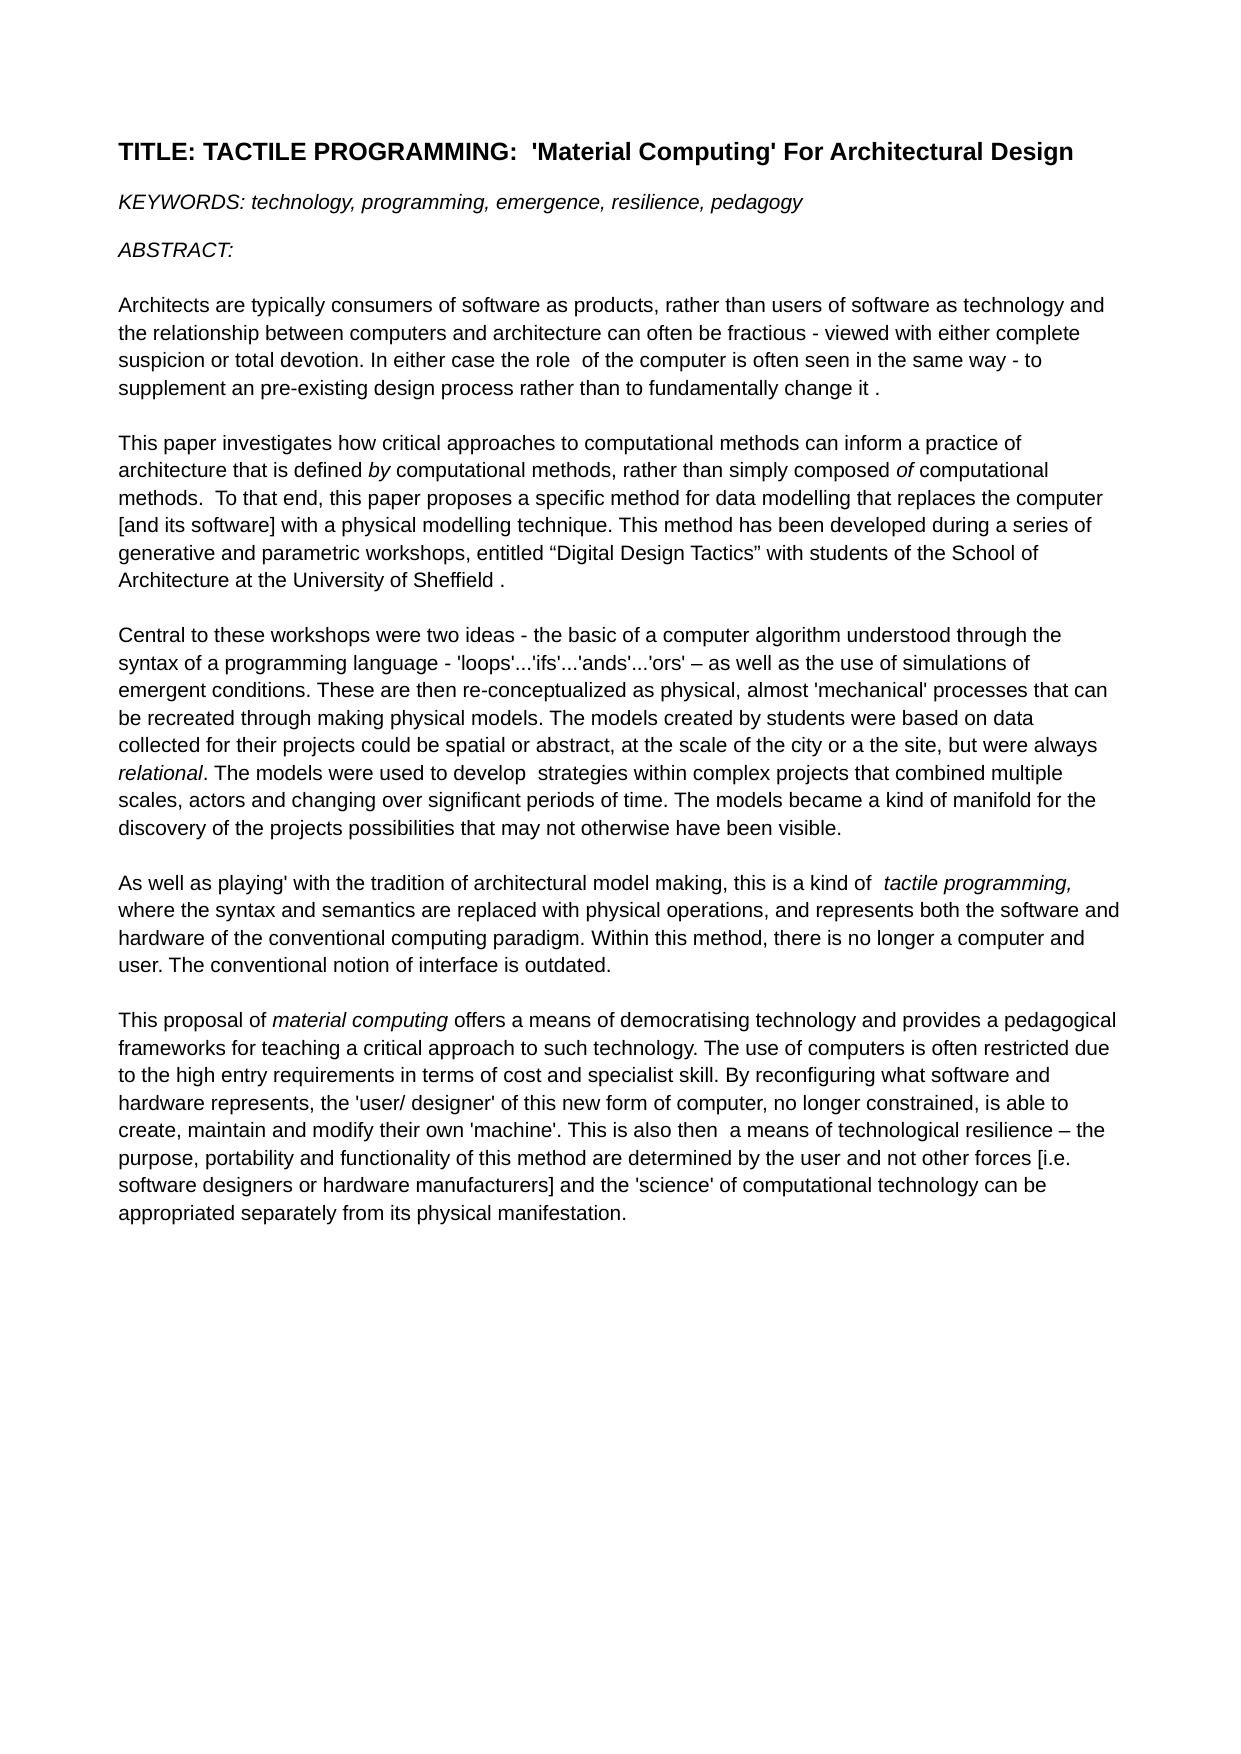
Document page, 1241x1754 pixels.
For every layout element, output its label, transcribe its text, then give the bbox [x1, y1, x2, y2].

text This proposal of material computing offers a means of democratising technology and provides a pedagogical frameworks for teaching a critical approach to such technology. The use of computers is often restricted due to the high entry requirements in terms of cost and specialist skill. By reconfiguring what software and hardware represents, the 'user/ designer' of this new form of computer, no longer constrained, is able to create, maintain and modify their own 'machine'. This is also then a means of technological resilience – the purpose, portability and functionality of this method are determined by the user and not other forces [i.e. software designers or hardware manufacturers] and the 'science' of computational technology can be appropriated separately from its physical manifestation. [118, 1008, 1122, 1224]
text This paper investigates how critical approaches to computational methods can inform a practice of architecture that is defined by computational methods, rather than simply composed of computational methods. To that end, this paper proposes a specific method for data modelling that replaces the computer [and its software] with a physical modelling technique. This method has been developed during a series of generative and parametric workshops, entitled “Digital Design Tactics” with students of the School of Architecture at the University of Sheffield . [118, 430, 1122, 592]
text Central to these workshops were two ideas - the basic of a computer algorithm understood through the syntax of a programming language - 'loops'...'ifs'...'ands'...'ors' – as well as the use of simulations of emergent conditions. These are then re-conceptualized as physical, almost 'mechanical' processes that can be recreated through making physical models. The models created by students were based on data collected for their projects could be spatial or abstract, at the scale of the city or a the site, but were always relational. The models were used to develop strategies within complex projects that combined multiple scales, actors and changing over significant periods of time. The models became a kind of manifold for the discovery of the projects possibilities that may not otherwise have been visible. [118, 623, 1122, 839]
text Architects are typically consumers of software as products, rather than users of software as technology and the relationship between computers and architecture can often be fractious - viewed with either complete suspicion or total devotion. In either case the role of the computer is often seen in the same way - to supplement an pre-existing design process rather than to fundamentally change it . [118, 293, 1122, 399]
text TITLE: TACTILE PROGRAMMING: 'Material Computing' For Architectural Design [118, 137, 1122, 166]
text ABSTRACT: [118, 238, 1122, 262]
text As well as playing' with the tradition of architectural model making, this is a kind of tactile programming, where the syntax and semantics are replaced with physical operations, and represents both the software and hardware of the conventional computing paradigm. Within this method, there is no longer a computer and user. The conventional notion of interface is outdated. [118, 870, 1122, 977]
text KEYWORDS: technology, programming, emergence, resilience, pedagogy [118, 190, 1122, 214]
